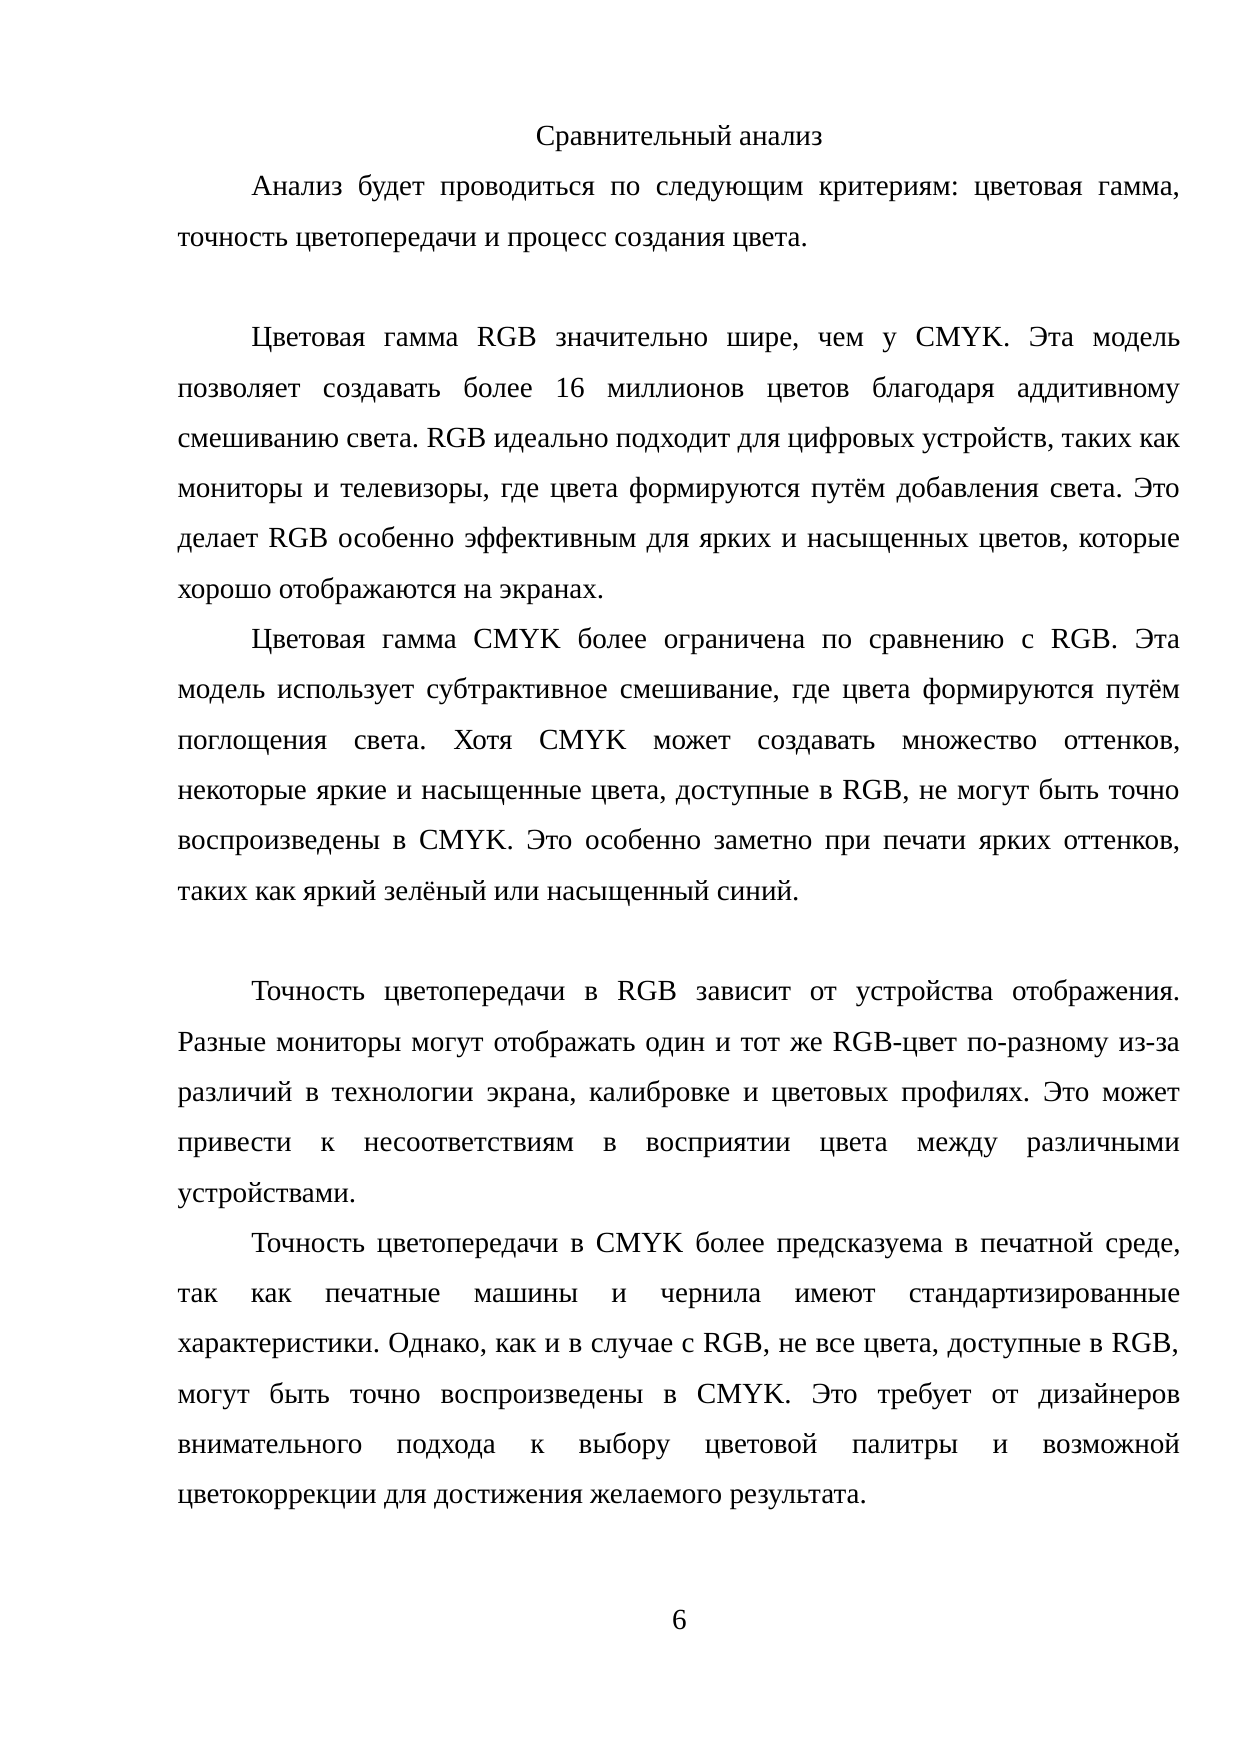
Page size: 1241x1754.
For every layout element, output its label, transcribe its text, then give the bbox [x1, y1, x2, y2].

text Анализ будет проводиться по следующим критериям: цветовая гамма, точность цветопередачи и процесс создания цвета. [177, 168, 1181, 252]
text Точность цветопередачи в CMYK более предсказуема в печатной среде, так как печатные машины и чернила имеют стандартизированные характеристики. Однако, как и в случае с RGB, не все цвета, доступные в RGB, могут быть точно воспроизведены в CMYK. Это требует от дизайнеров внимательного подхода к выбору цветовой палитры и возможной цветокоррекции для достижения желаемого результата. [177, 1225, 1181, 1510]
text Точность цветопередачи в RGB зависит от устройства отображения. Разные мониторы могут отображать один и тот же RGB-цвет по-разному из-за различий в технологии экрана, калибровке и цветовых профилях. Это может привести к несоответствиям в восприятии цвета между различными устройствами. [177, 973, 1181, 1208]
text Сравнительный анализ [177, 118, 1181, 152]
text Цветовая гамма CMYK более ограничена по сравнению с RGB. Эта модель использует субтрактивное смешивание, где цвета формируются путём поглощения света. Хотя CMYK может создавать множество оттенков, некоторые яркие и насыщенные цвета, доступные в RGB, не могут быть точно воспроизведены в CMYK. Это особенно заметно при печати ярких оттенков, таких как яркий зелёный или насыщенный синий. [177, 621, 1181, 906]
text Цветовая гамма RGB значительно шире, чем у CMYK. Эта модель позволяет создавать более 16 миллионов цветов благодаря аддитивному смешиванию света. RGB идеально подходит для цифровых устройств, таких как мониторы и телевизоры, где цвета формируются путём добавления света. Это делает RGB особенно эффективным для ярких и насыщенных цветов, которые хорошо отображаются на экранах. [177, 319, 1181, 604]
